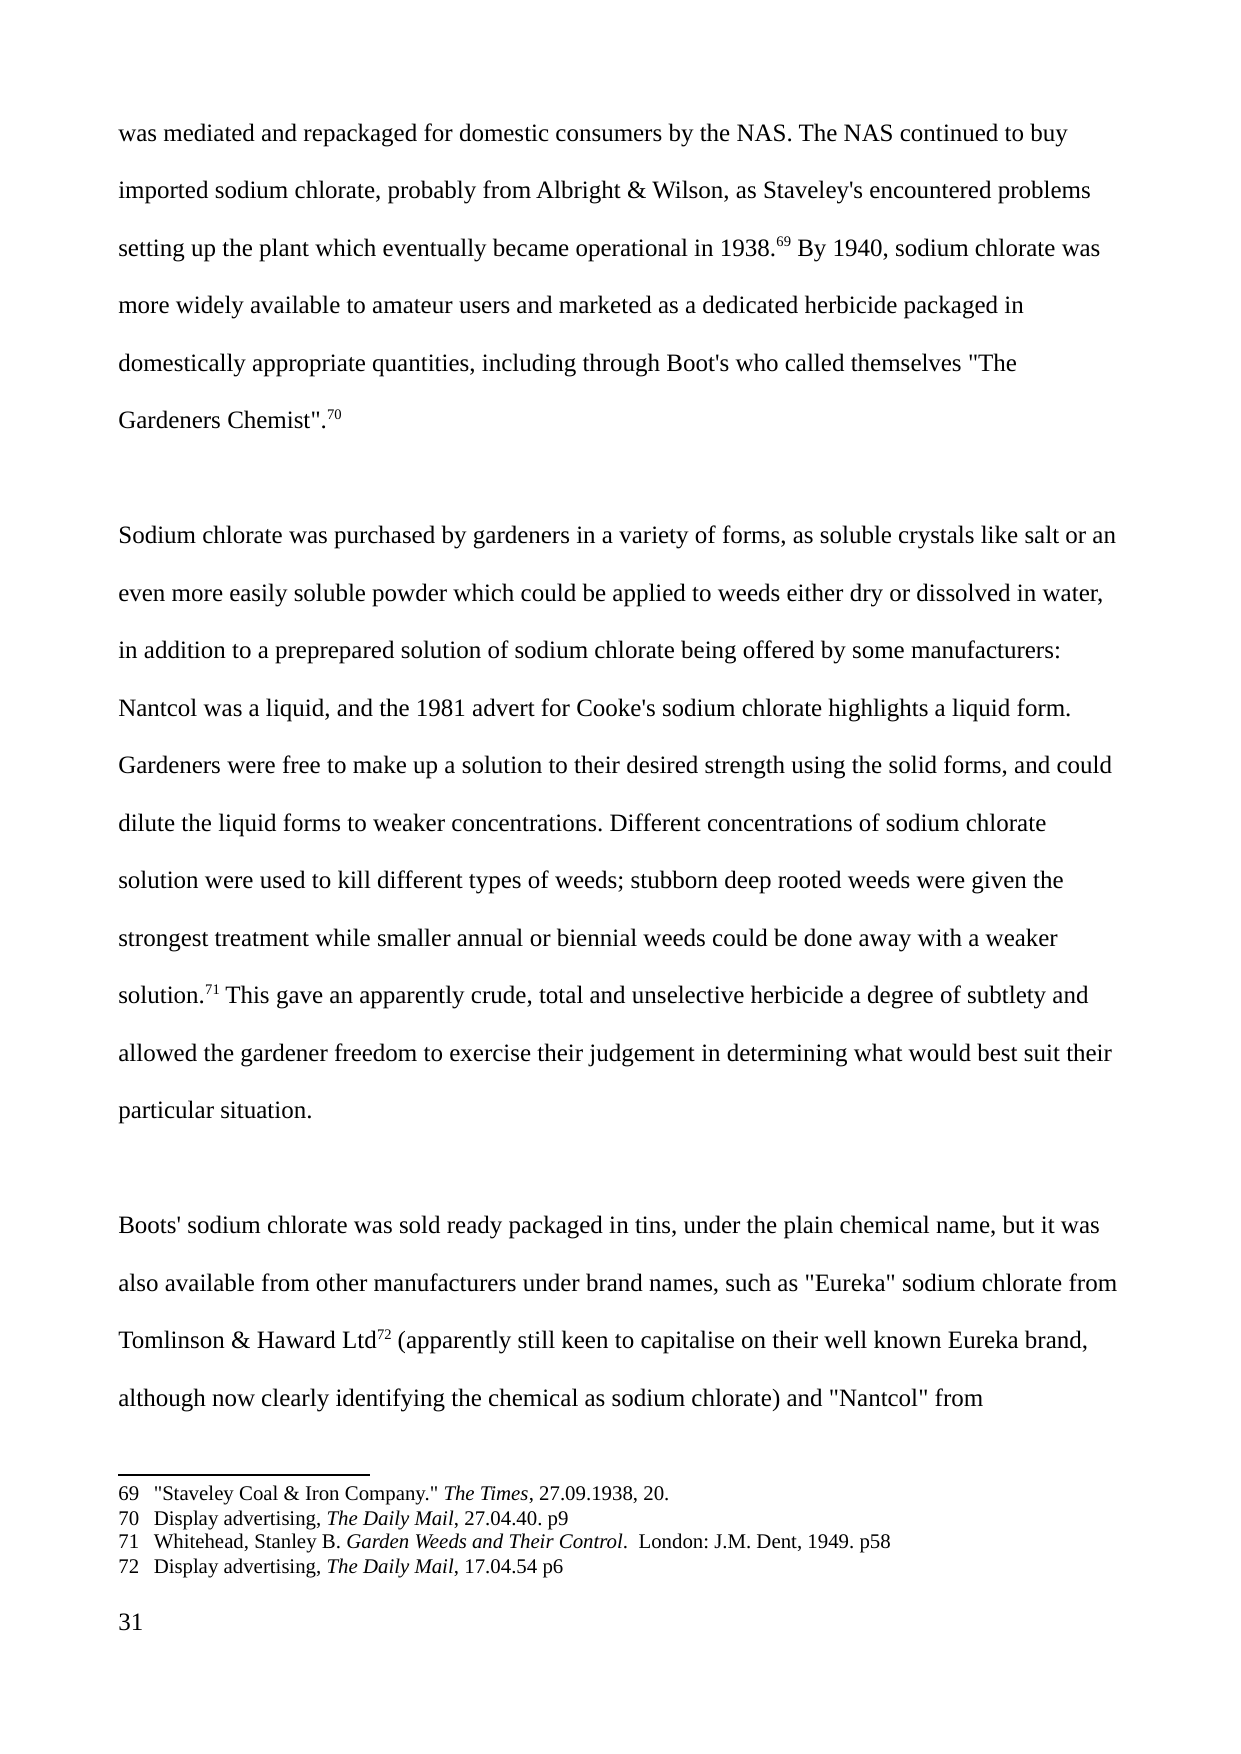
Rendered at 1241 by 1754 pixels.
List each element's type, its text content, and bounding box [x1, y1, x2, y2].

text Sodium chlorate was purchased by gardeners in a variety of forms, as soluble crystals like salt or an even more easily soluble powder which could be applied to weeds either dry or dissolved in water, in addition to a preprepared solution of sodium chlorate being offered by some manufacturers: Nantcol was a liquid, and the 1981 advert for Cooke's sodium chlorate highlights a liquid form. Gardeners were free to make up a solution to their desired strength using the solid forms, and could dilute the liquid forms to weaker concentrations. Different concentrations of sodium chlorate solution were used to kill different types of weeds; stubborn deep rooted weeds were given the strongest treatment while smaller annual or biennial weeds could be done away with a weaker solution. This gave an apparently crude, total and unselective herbicide a degree of subtlety and allowed the gardener freedom to exercise their judgement in determining what would best suit their particular situation. [118, 521, 1122, 1124]
text Display advertising, The Daily Mail, 27.04.40. p9 [118, 1505, 1122, 1529]
text Display advertising, The Daily Mail, 17.04.54 p6 [118, 1553, 1122, 1578]
text Whitehead, Stanley B. Garden Weeds and Their Control. London: J.M. Dent, 1949. p58 [118, 1529, 1122, 1553]
text "Staveley Coal & Iron Company." The Times, 27.09.1938, 20. [118, 1481, 1122, 1505]
text Boots' sodium chlorate was sold ready packaged in tins, under the plain chemical name, but it was also available from other manufacturers under brand names, such as "Eureka" sodium chlorate from Tomlinson & Haward Ltd (apparently still keen to capitalise on their well known Eureka brand, although now clearly identifying the chemical as sodium chlorate) and "Nantcol" from [118, 1211, 1122, 1412]
text was mediated and repackaged for domestic consumers by the NAS. The NAS continued to buy imported sodium chlorate, probably from Albright & Wilson, as Staveley's encountered problems setting up the plant which eventually became operational in 1938. By 1940, sodium chlorate was more widely available to amateur users and marketed as a dedicated herbicide packaged in domestically appropriate quantities, including through Boot's who called themselves "The Gardeners Chemist". [118, 118, 1122, 434]
